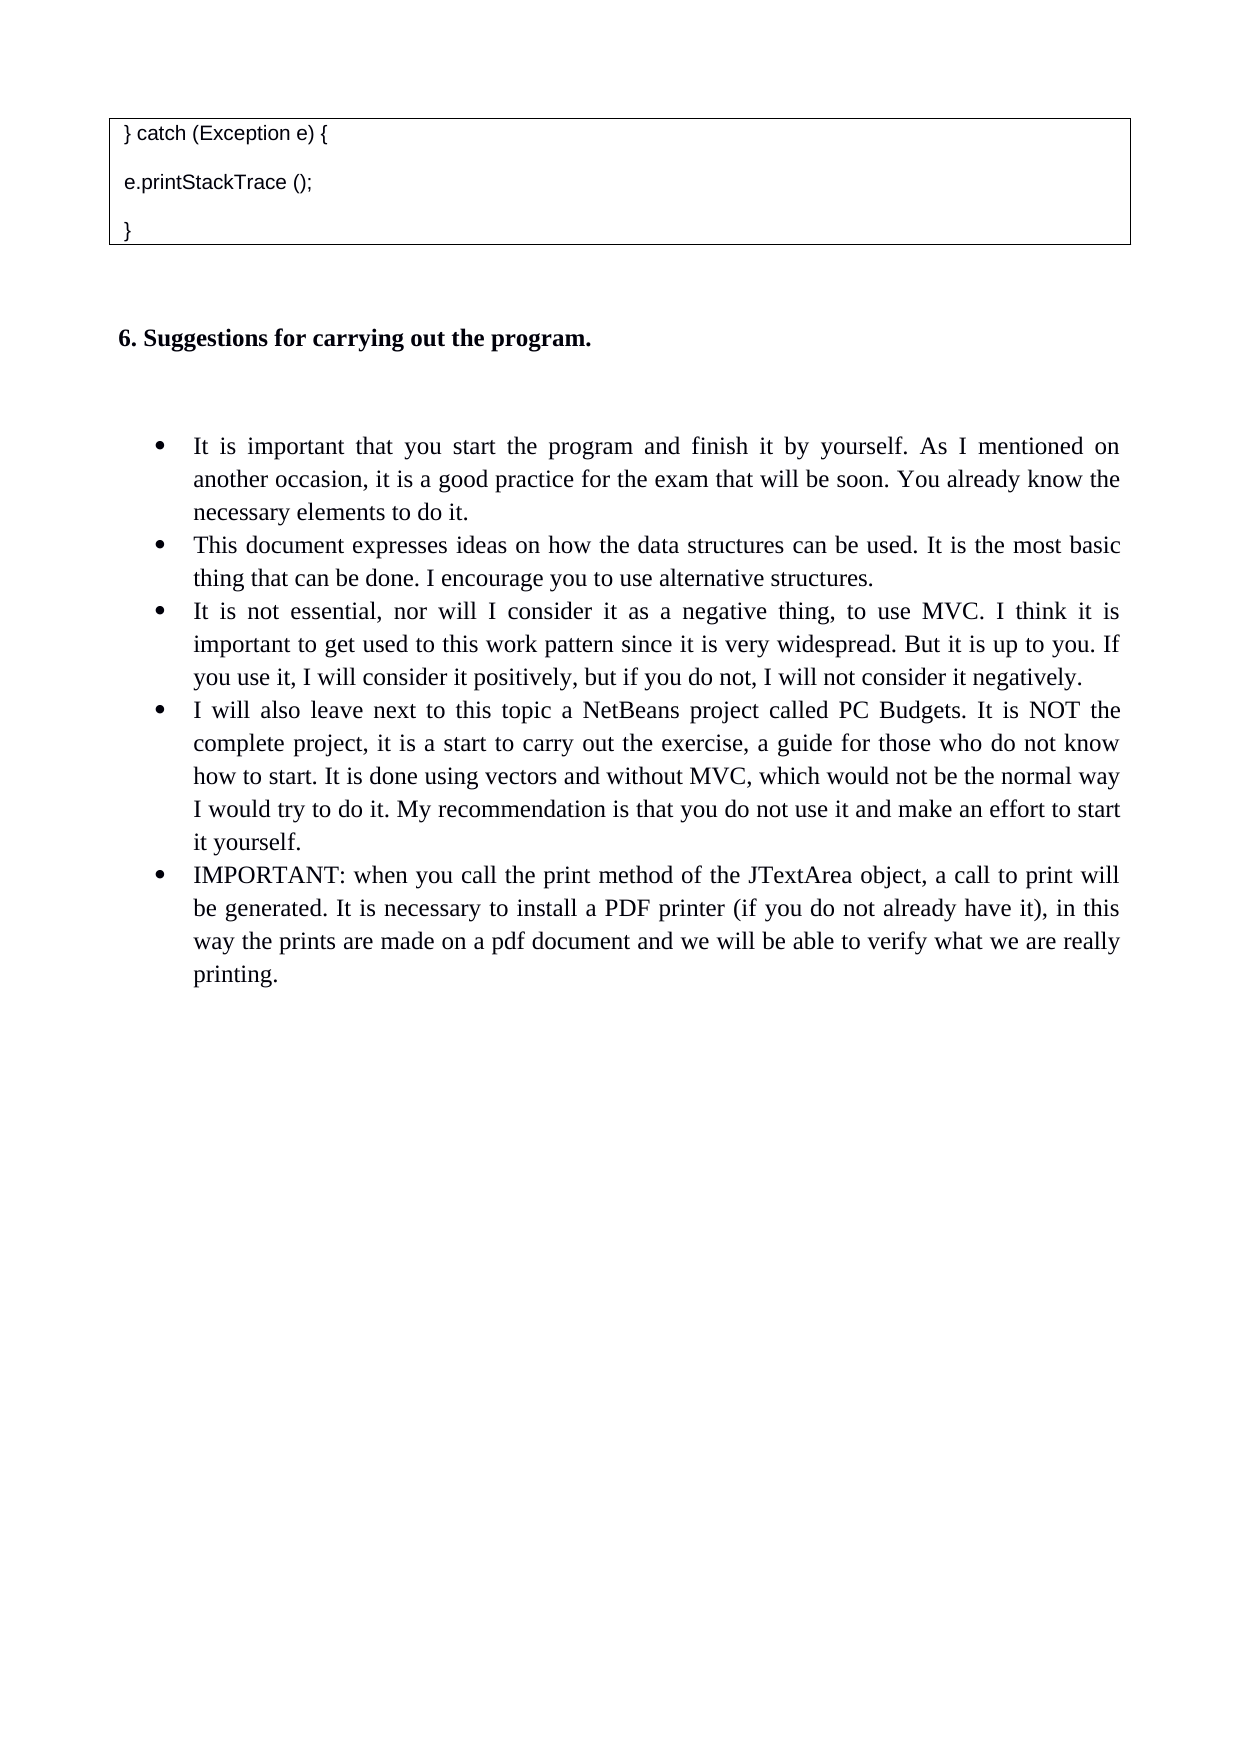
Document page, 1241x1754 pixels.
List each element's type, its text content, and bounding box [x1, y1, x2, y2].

text e.printStackTrace (); [110, 166, 1130, 193]
list I will also leave next to this topic a NetBeans project called PC Budgets. It is NOT the complete project, it is a start to carry out the exercise, a guide for those who do not know how to start. It is done using vectors and without MVC, which would not be the normal way I would try to do it. My recommendation is that you do not use it and make an effort to start it yourself. [156, 695, 1122, 856]
list It is important that you start the program and finish it by yourself. As I mentioned on another occasion, it is a good practice for the exam that will be soon. You already know the necessary elements to do it. [156, 431, 1122, 526]
list It is not essential, nor will I consider it as a negative thing, to use MVC. I think it is important to get used to this work pattern since it is very widespread. But it is up to you. If you use it, I will consider it positively, but if you do not, I will not consider it negatively. [156, 596, 1122, 691]
list This document expresses ideas on how the data structures can be used. It is the most basic thing that can be done. I encourage you to use alternative structures. [156, 530, 1122, 592]
text } [110, 215, 1130, 244]
list IMPORTANT: when you call the print method of the JTextArea object, a call to print will be generated. It is necessary to install a PDF printer (if you do not already have it), in this way the prints are made on a pdf document and we will be able to verify what we are really printing. [156, 860, 1122, 988]
text 6. Suggestions for carrying out the program. [118, 323, 1122, 352]
text } catch (Exception e) { [110, 119, 1130, 145]
